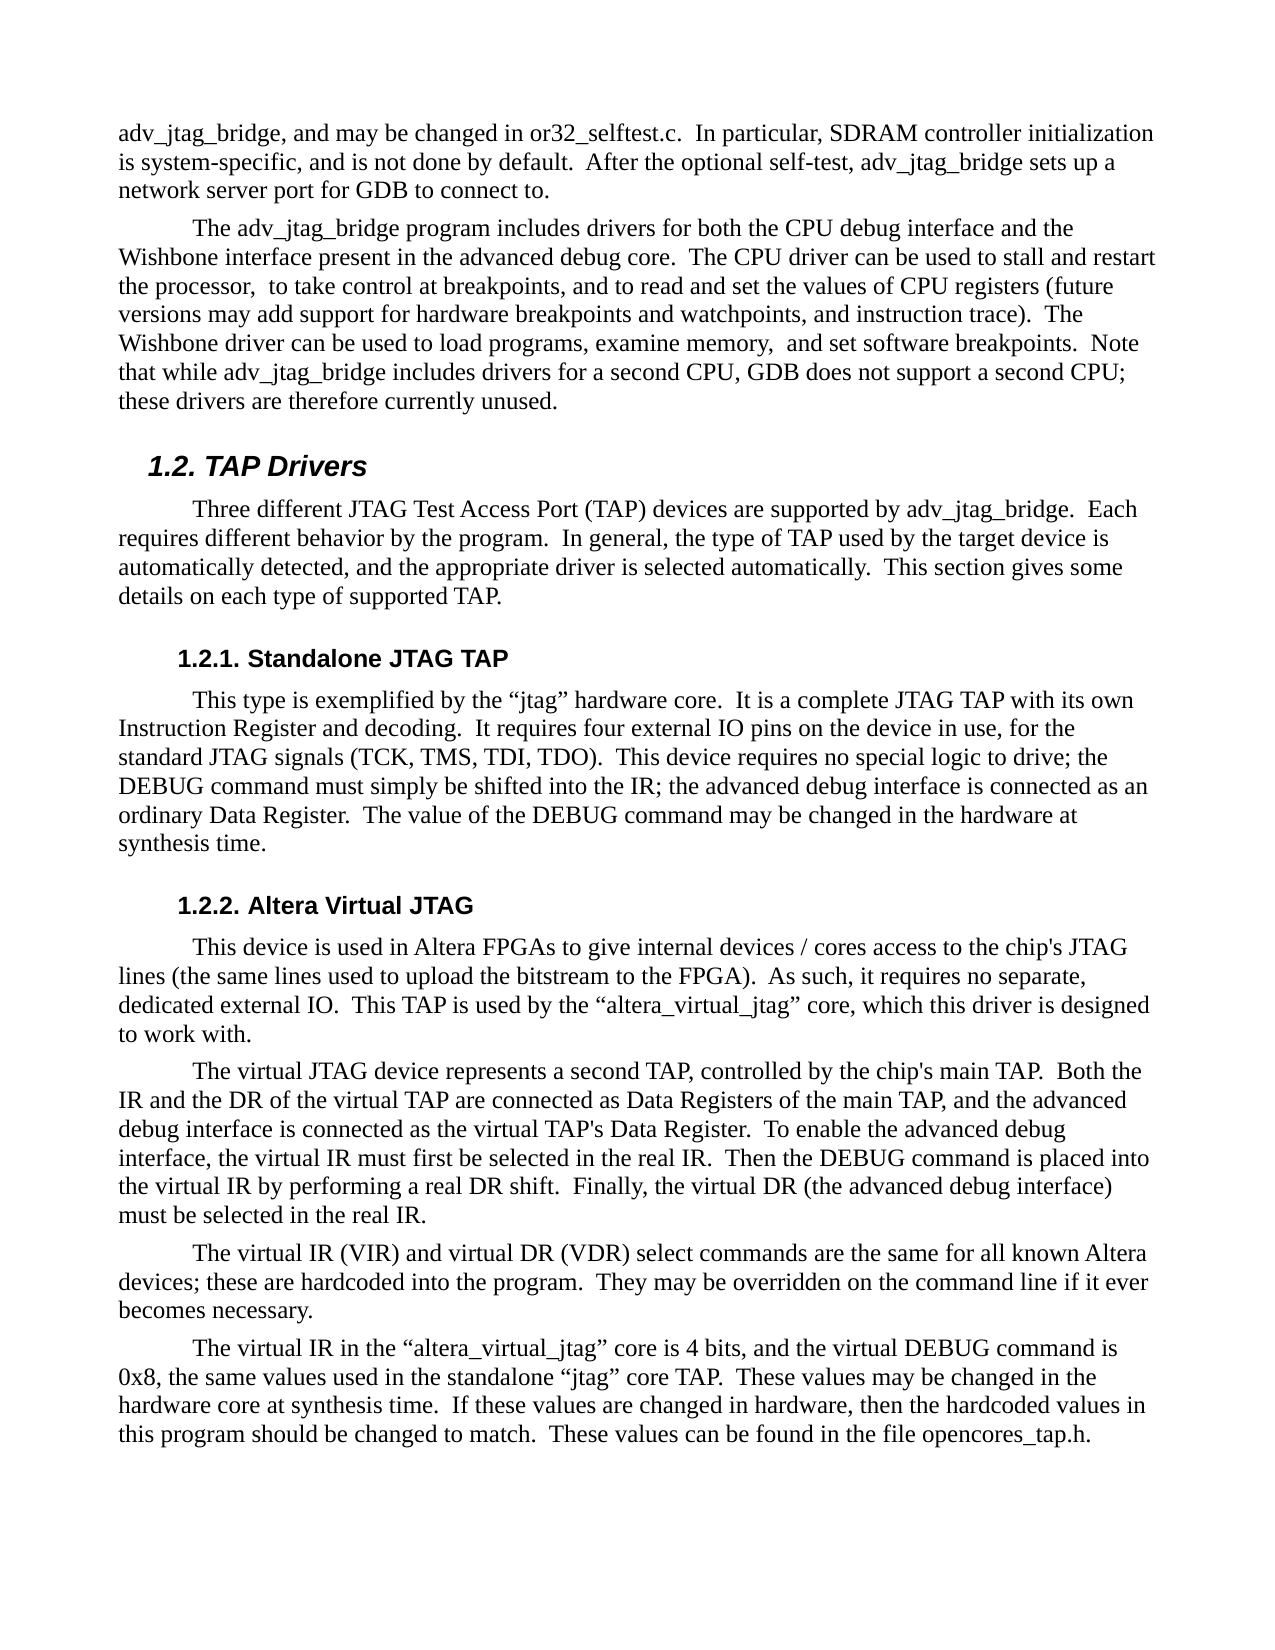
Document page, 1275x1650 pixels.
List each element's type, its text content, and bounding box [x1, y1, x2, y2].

subtitle Standalone JTAG TAP [177, 643, 1157, 672]
text Three different JTAG Test Access Port (TAP) devices are supported by adv_jtag_bridge. Each requires different behavior by the program. In general, the type of TAP used by the target device is automatically detected, and the appropriate driver is selected automatically. This section gives some details on each type of supported TAP. [118, 494, 1157, 609]
text The adv_jtag_bridge program includes drivers for both the CPU debug interface and the Wishbone interface present in the advanced debug core. The CPU driver can be used to stall and restart the processor, to take control at breakpoints, and to read and set the values of CPU registers (future versions may add support for hardware breakpoints and watchpoints, and instruction trace). The Wishbone driver can be used to load programs, examine memory, and set software breakpoints. Note that while adv_jtag_bridge includes drivers for a second CPU, GDB does not support a second CPU; these drivers are therefore currently unused. [118, 213, 1157, 414]
text The virtual JTAG device represents a second TAP, controlled by the chip's main TAP. Both the IR and the DR of the virtual TAP are connected as Data Registers of the main TAP, and the advanced debug interface is connected as the virtual TAP's Data Register. To enable the advanced debug interface, the virtual IR must first be selected in the real IR. Then the DEBUG command is placed into the virtual IR by performing a real DR shift. Finally, the virtual DR (the advanced debug interface) must be selected in the real IR. [118, 1056, 1157, 1229]
subtitle Altera Virtual JTAG [177, 891, 1157, 920]
text The virtual IR (VIR) and virtual DR (VDR) select commands are the same for all known Altera devices; these are hardcoded into the program. They may be overridden on the command line if it ever becomes necessary. [118, 1238, 1157, 1324]
text The virtual IR in the “altera_virtual_jtag” core is 4 bits, and the virtual DEBUG command is 0x8, the same values used in the standalone “jtag” core TAP. These values may be changed in the hardware core at synthesis time. If these values are changed in hardware, then the hardcoded values in this program should be changed to match. These values can be found in the file opencores_tap.h. [118, 1333, 1157, 1448]
text This type is exemplified by the “jtag” hardware core. It is a complete JTAG TAP with its own Instruction Register and decoding. It requires four external IO pins on the device in use, for the standard JTAG signals (TCK, TMS, TDI, TDO). This device requires no special logic to drive; the DEBUG command must simply be shifted into the IR; the advanced debug interface is connected as an ordinary Data Register. The value of the DEBUG command may be changed in the hardware at synthesis time. [118, 685, 1157, 857]
subtitle TAP Drivers [148, 448, 1157, 482]
text adv_jtag_bridge, and may be changed in or32_selftest.c. In particular, SDRAM controller initialization is system-specific, and is not done by default. After the optional self-test, adv_jtag_bridge sets up a network server port for GDB to connect to. [118, 118, 1157, 204]
text This device is used in Altera FPGAs to give internal devices / cores access to the chip's JTAG lines (the same lines used to upload the bitstream to the FPGA). As such, it requires no separate, dedicated external IO. This TAP is used by the “altera_virtual_jtag” core, which this driver is designed to work with. [118, 932, 1157, 1047]
